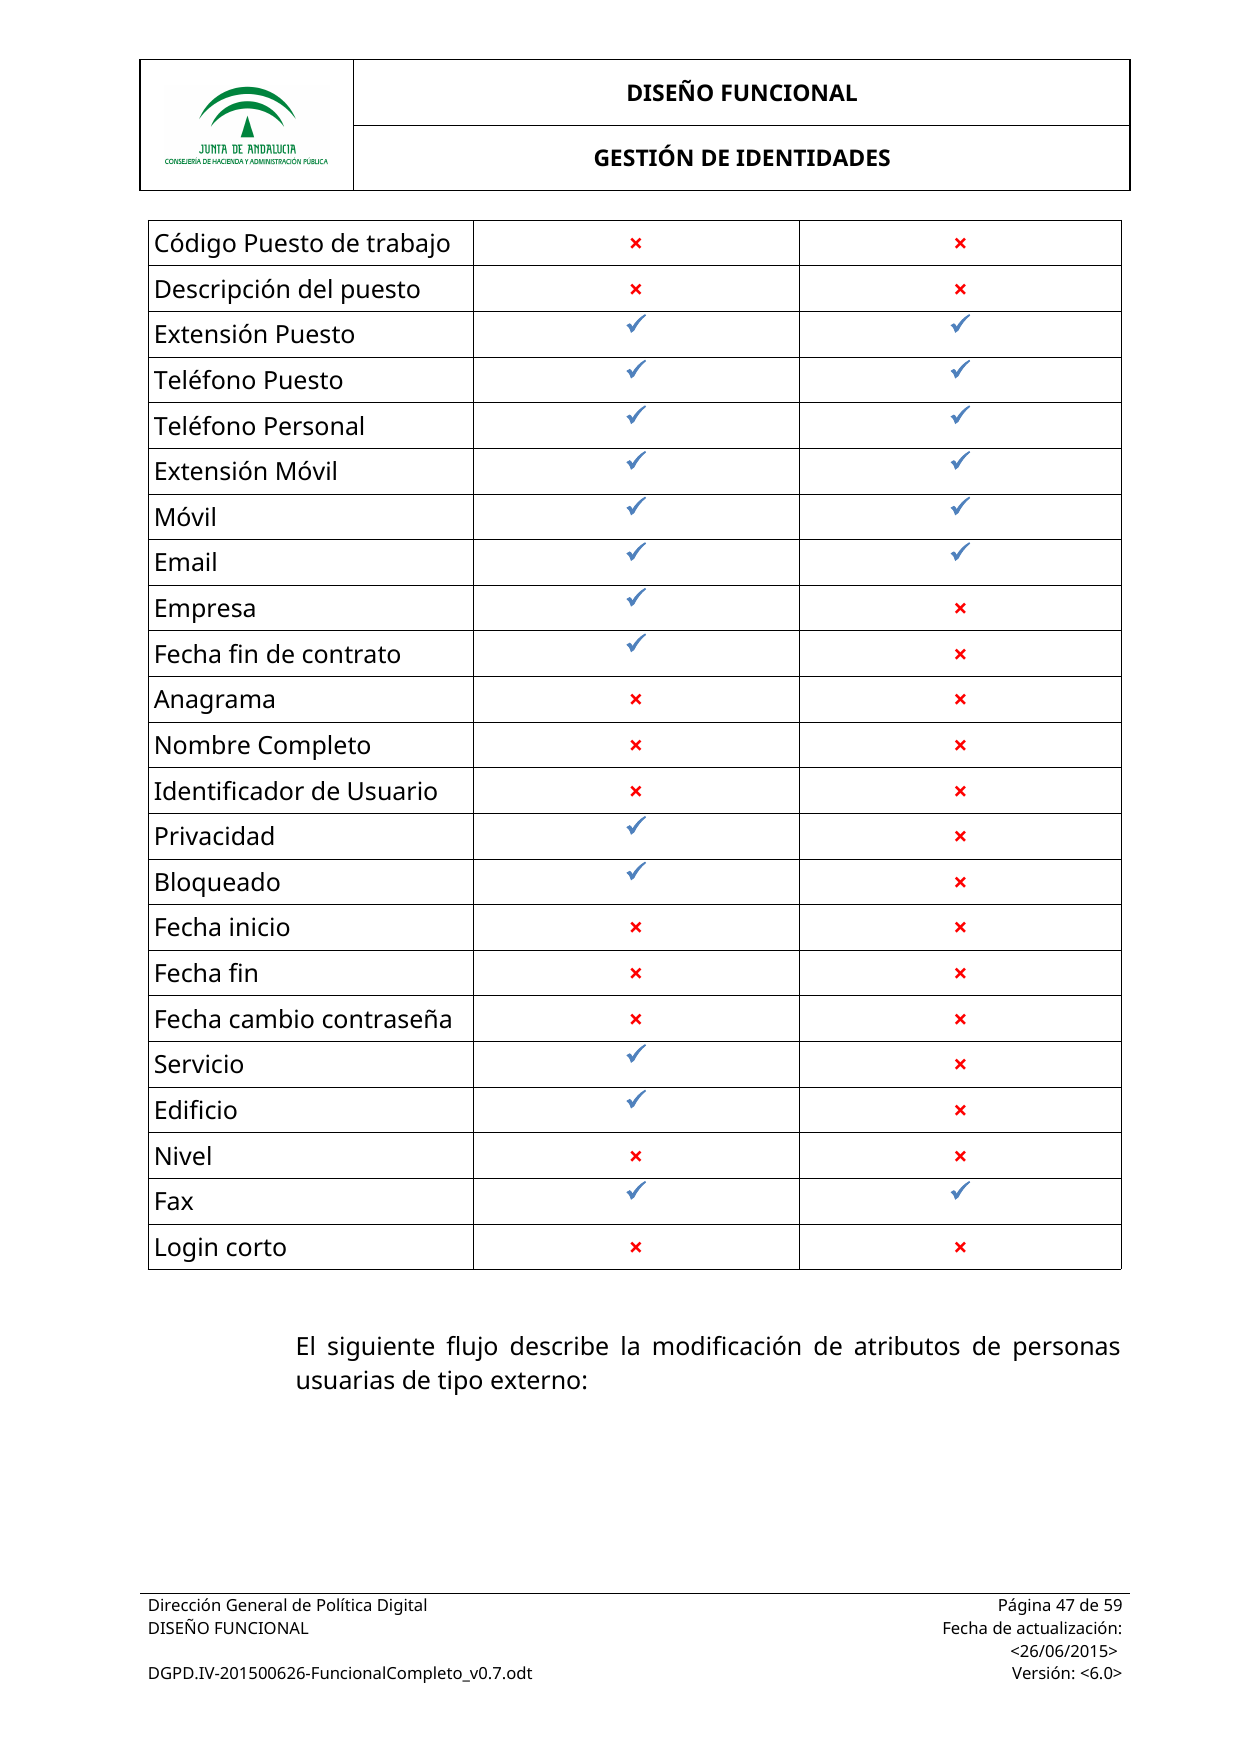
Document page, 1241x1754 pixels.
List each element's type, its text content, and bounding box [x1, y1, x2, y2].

table_cell × [800, 1042, 1121, 1087]
table_cell × [800, 1133, 1121, 1178]
table_cell ü [474, 312, 799, 357]
table_cell × [474, 677, 799, 722]
table_cell ü [800, 403, 1121, 448]
table_cell × [800, 586, 1121, 630]
table_cell ü [474, 631, 799, 676]
table_cell Edificio [149, 1088, 473, 1132]
table_cell × [474, 221, 799, 265]
table_cell × [474, 768, 799, 813]
table_cell ü [474, 1042, 799, 1087]
table_cell × [800, 996, 1121, 1041]
table_cell ü [474, 814, 799, 858]
table_cell × [800, 631, 1121, 676]
table_cell Extensión Móvil [149, 449, 473, 493]
table_cell Fecha fin [149, 951, 473, 995]
table_cell Código Puesto de trabajo [149, 221, 473, 265]
table_cell × [800, 1088, 1121, 1132]
table_cell ü [474, 540, 799, 585]
table_cell Fax [149, 1179, 473, 1223]
table_cell × [800, 905, 1121, 950]
table_cell × [800, 723, 1121, 767]
table_cell ü [474, 1088, 799, 1132]
table_cell ü [800, 1179, 1121, 1223]
table_cell ü [474, 586, 799, 630]
table_cell ü [474, 495, 799, 539]
table_cell Email [149, 540, 473, 585]
table_cell × [800, 860, 1121, 904]
table_cell × [800, 951, 1121, 995]
table_cell Móvil [149, 495, 473, 539]
table_cell Teléfono Puesto [149, 358, 473, 402]
table_cell ü [800, 495, 1121, 539]
table_cell Empresa [149, 586, 473, 630]
table_cell Nombre Completo [149, 723, 473, 767]
table_cell ü [474, 860, 799, 904]
table_cell Fecha fin de contrato [149, 631, 473, 676]
table_cell Descripción del puesto [149, 266, 473, 311]
table_cell ü [800, 540, 1121, 585]
table_cell ü [474, 403, 799, 448]
table_cell ü [474, 449, 799, 493]
table_cell × [474, 1133, 799, 1178]
table_cell Bloqueado [149, 860, 473, 904]
table_cell Anagrama [149, 677, 473, 722]
table_cell × [474, 996, 799, 1041]
table_cell Fecha cambio contraseña [149, 996, 473, 1041]
table_cell × [474, 905, 799, 950]
text El siguiente flujo describe la modificación de atributos de personas usuarias de tipo externo: [295, 1328, 1122, 1396]
table_cell × [474, 951, 799, 995]
table_cell × [474, 1225, 799, 1269]
table_cell Extensión Puesto [149, 312, 473, 357]
table_cell ü [800, 449, 1121, 493]
table_cell × [800, 1225, 1121, 1269]
table_cell ü [474, 358, 799, 402]
table_cell Teléfono Personal [149, 403, 473, 448]
table_cell × [800, 677, 1121, 722]
table_cell × [800, 768, 1121, 813]
table_cell Identificador de Usuario [149, 768, 473, 813]
table_cell × [474, 723, 799, 767]
table_cell ü [474, 1179, 799, 1223]
table_cell Servicio [149, 1042, 473, 1087]
picture [164, 85, 330, 165]
table_cell ü [800, 312, 1121, 357]
table_cell × [800, 221, 1121, 265]
table_cell Privacidad [149, 814, 473, 858]
table_cell Login corto [149, 1225, 473, 1269]
table_cell × [474, 266, 799, 311]
table_cell ü [800, 358, 1121, 402]
table_cell Fecha inicio [149, 905, 473, 950]
table_cell × [800, 814, 1121, 858]
table_cell × [800, 266, 1121, 311]
table_cell Nivel [149, 1133, 473, 1178]
